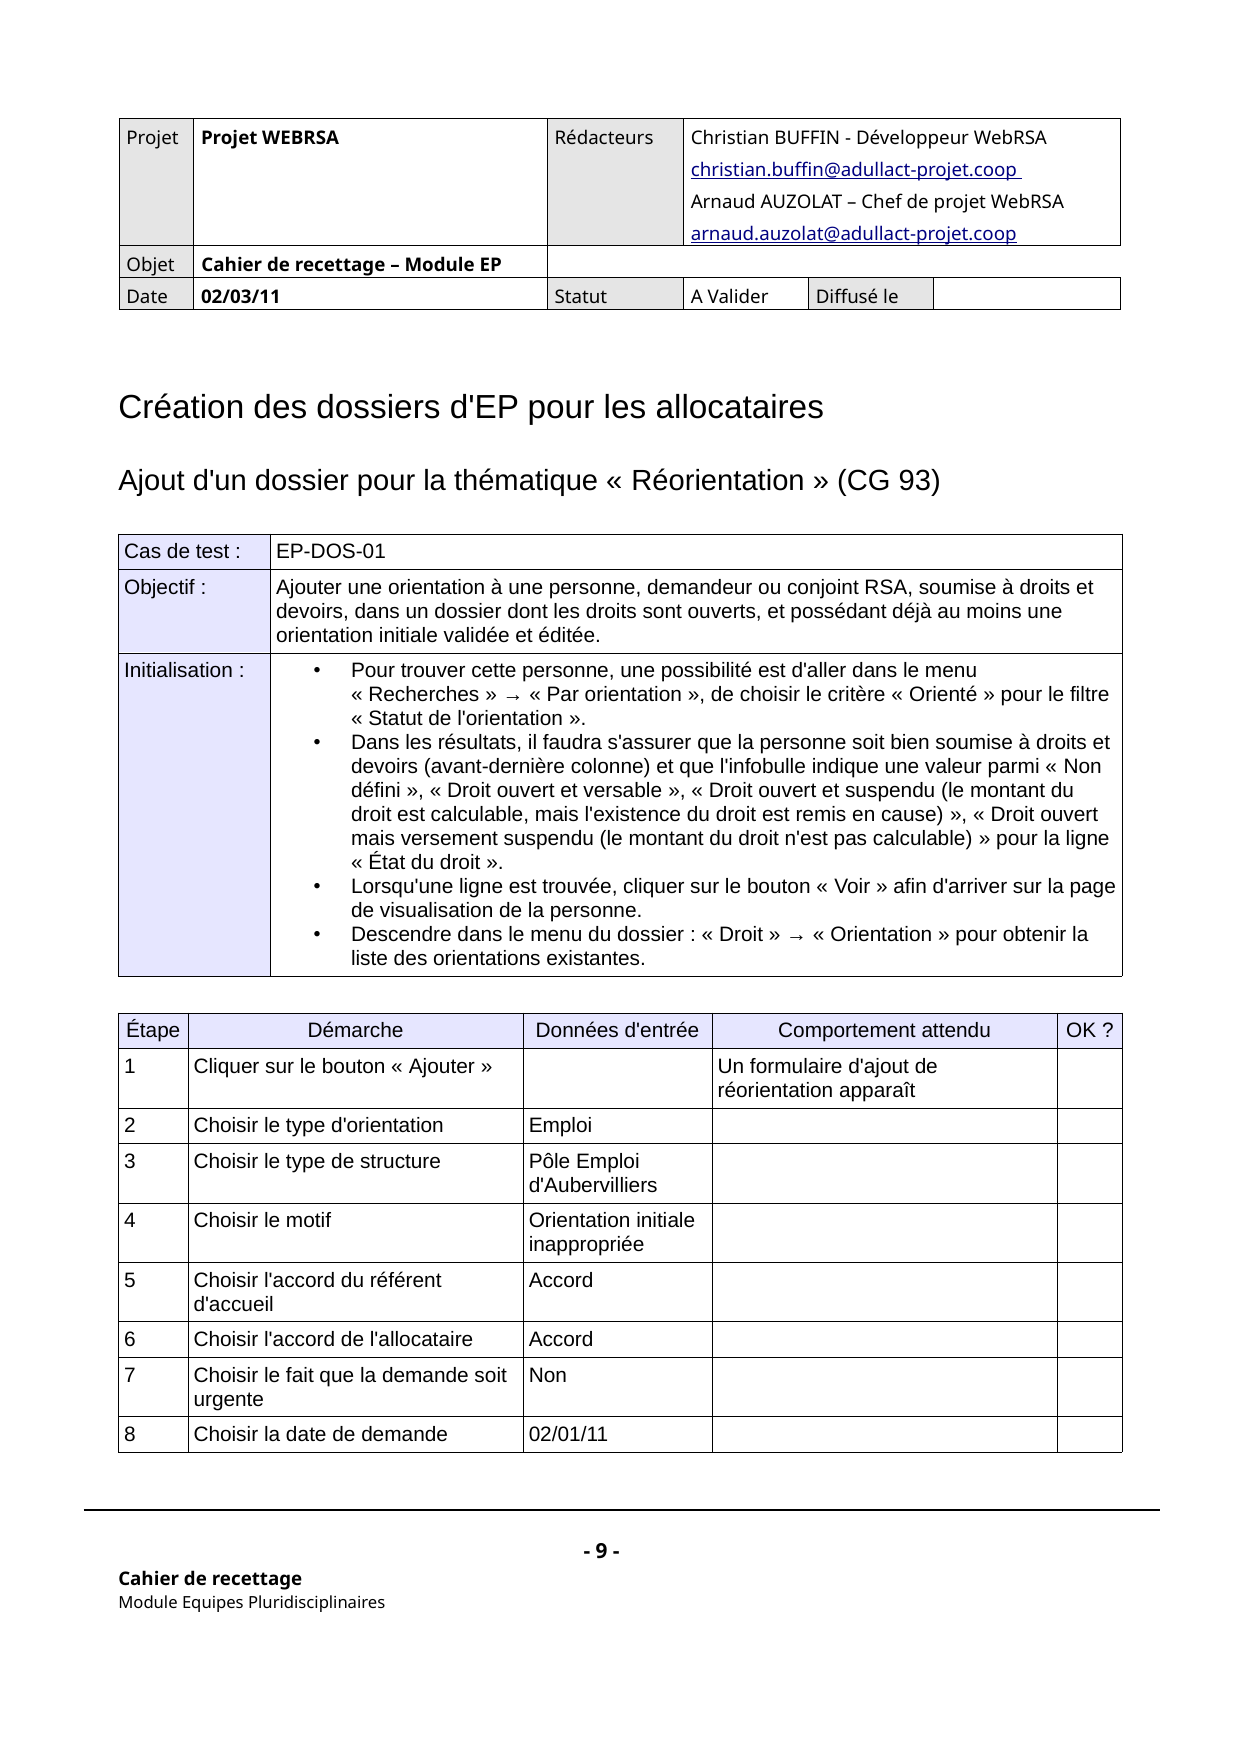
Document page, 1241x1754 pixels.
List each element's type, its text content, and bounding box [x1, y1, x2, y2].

table_header Données d'entrée [524, 1014, 712, 1048]
table_cell Emploi [524, 1109, 712, 1143]
table_cell 01/02/11 [524, 1417, 712, 1452]
table_cell [713, 1263, 1057, 1321]
table_cell Non [524, 1358, 712, 1416]
table_cell [1058, 1322, 1122, 1357]
table_cell Choisir le motif [189, 1204, 523, 1262]
table_cell [713, 1109, 1057, 1143]
table_cell 1 [119, 1049, 188, 1107]
table_header OK ? [1058, 1014, 1122, 1048]
table_cell Accord [524, 1263, 712, 1321]
table_header EP-DOS-01 [271, 535, 1122, 569]
table_cell [1058, 1263, 1122, 1321]
table_cell [1058, 1358, 1122, 1416]
table_cell [1058, 1144, 1122, 1202]
table_cell Choisir l'accord du référent d'accueil [189, 1263, 523, 1321]
table_cell [524, 1049, 712, 1107]
table_cell Choisir la date de demande [189, 1417, 523, 1452]
table_cell Accord [524, 1322, 712, 1357]
table_cell 5 [119, 1263, 188, 1321]
table_cell Choisir le type d'orientation [189, 1109, 523, 1143]
table_cell 3 [119, 1144, 188, 1202]
table_header Étape [119, 1014, 188, 1048]
table_cell Orientation initiale inappropriée [524, 1204, 712, 1262]
table_cell Cliquer sur le bouton « Ajouter » [189, 1049, 523, 1107]
table_cell Choisir le fait que la demande soit urgente [189, 1358, 523, 1416]
subtitle Ajout d'un dossier pour la thématique « Réorientation » (CG 93) [118, 463, 1122, 497]
table_cell [713, 1417, 1057, 1452]
table_cell [713, 1144, 1057, 1202]
table_cell Objectif : [119, 570, 270, 652]
table_cell Choisir l'accord de l'allocataire [189, 1322, 523, 1357]
table_header Comportement attendu [713, 1014, 1057, 1048]
table_cell [1058, 1049, 1122, 1107]
table_cell [713, 1358, 1057, 1416]
subtitle Création des dossiers d'EP pour les allocataires [118, 387, 1122, 426]
table_cell [713, 1322, 1057, 1357]
table_cell Choisir le type de structure [189, 1144, 523, 1202]
table_cell Un formulaire d'ajout de réorientation apparaît [713, 1049, 1057, 1107]
table_cell 6 [119, 1322, 188, 1357]
table_header Cas de test : [119, 535, 270, 569]
table_header Démarche [189, 1014, 523, 1048]
table_cell [1058, 1417, 1122, 1452]
table_cell [713, 1204, 1057, 1262]
table_cell [1058, 1109, 1122, 1143]
table_cell Pour trouver cette personne, une possibilité est d'aller dans le menu « Recherches » → « Par orientation », de choisir le critère « Orienté » pour le filtre « Statut de l'orientation ». Dans les résultats, il faudra s'assurer que la personne soit bien soumise à droits et devoirs (avant-dernière colonne) et que l'infobulle indique une valeur parmi « Non défini », « Droit ouvert et versable », « Droit ouvert et suspendu (le montant du droit est calculable, mais l'existence du droit est remis en cause) », « Droit ouvert mais versement suspendu (le montant du droit n'est pas calculable) » pour la ligne « État du droit ». Lorsqu'une ligne est trouvée, cliquer sur le bouton « Voir » afin d'arriver sur la page de visualisation de la personne. Descendre dans le menu du dossier : « Droit » → « Orientation » pour obtenir la liste des orientations existantes. [271, 654, 1122, 976]
table_cell [1058, 1204, 1122, 1262]
table_cell Pôle Emploi d'Aubervilliers [524, 1144, 712, 1202]
table_cell Ajouter une orientation à une personne, demandeur ou conjoint RSA, soumise à droits et devoirs, dans un dossier dont les droits sont ouverts, et possédant déjà au moins une orientation initiale validée et éditée. [271, 570, 1122, 652]
table_cell 2 [119, 1109, 188, 1143]
table_cell 4 [119, 1204, 188, 1262]
table_cell Initialisation : [119, 654, 270, 976]
table_cell 8 [119, 1417, 188, 1452]
table_cell 7 [119, 1358, 188, 1416]
